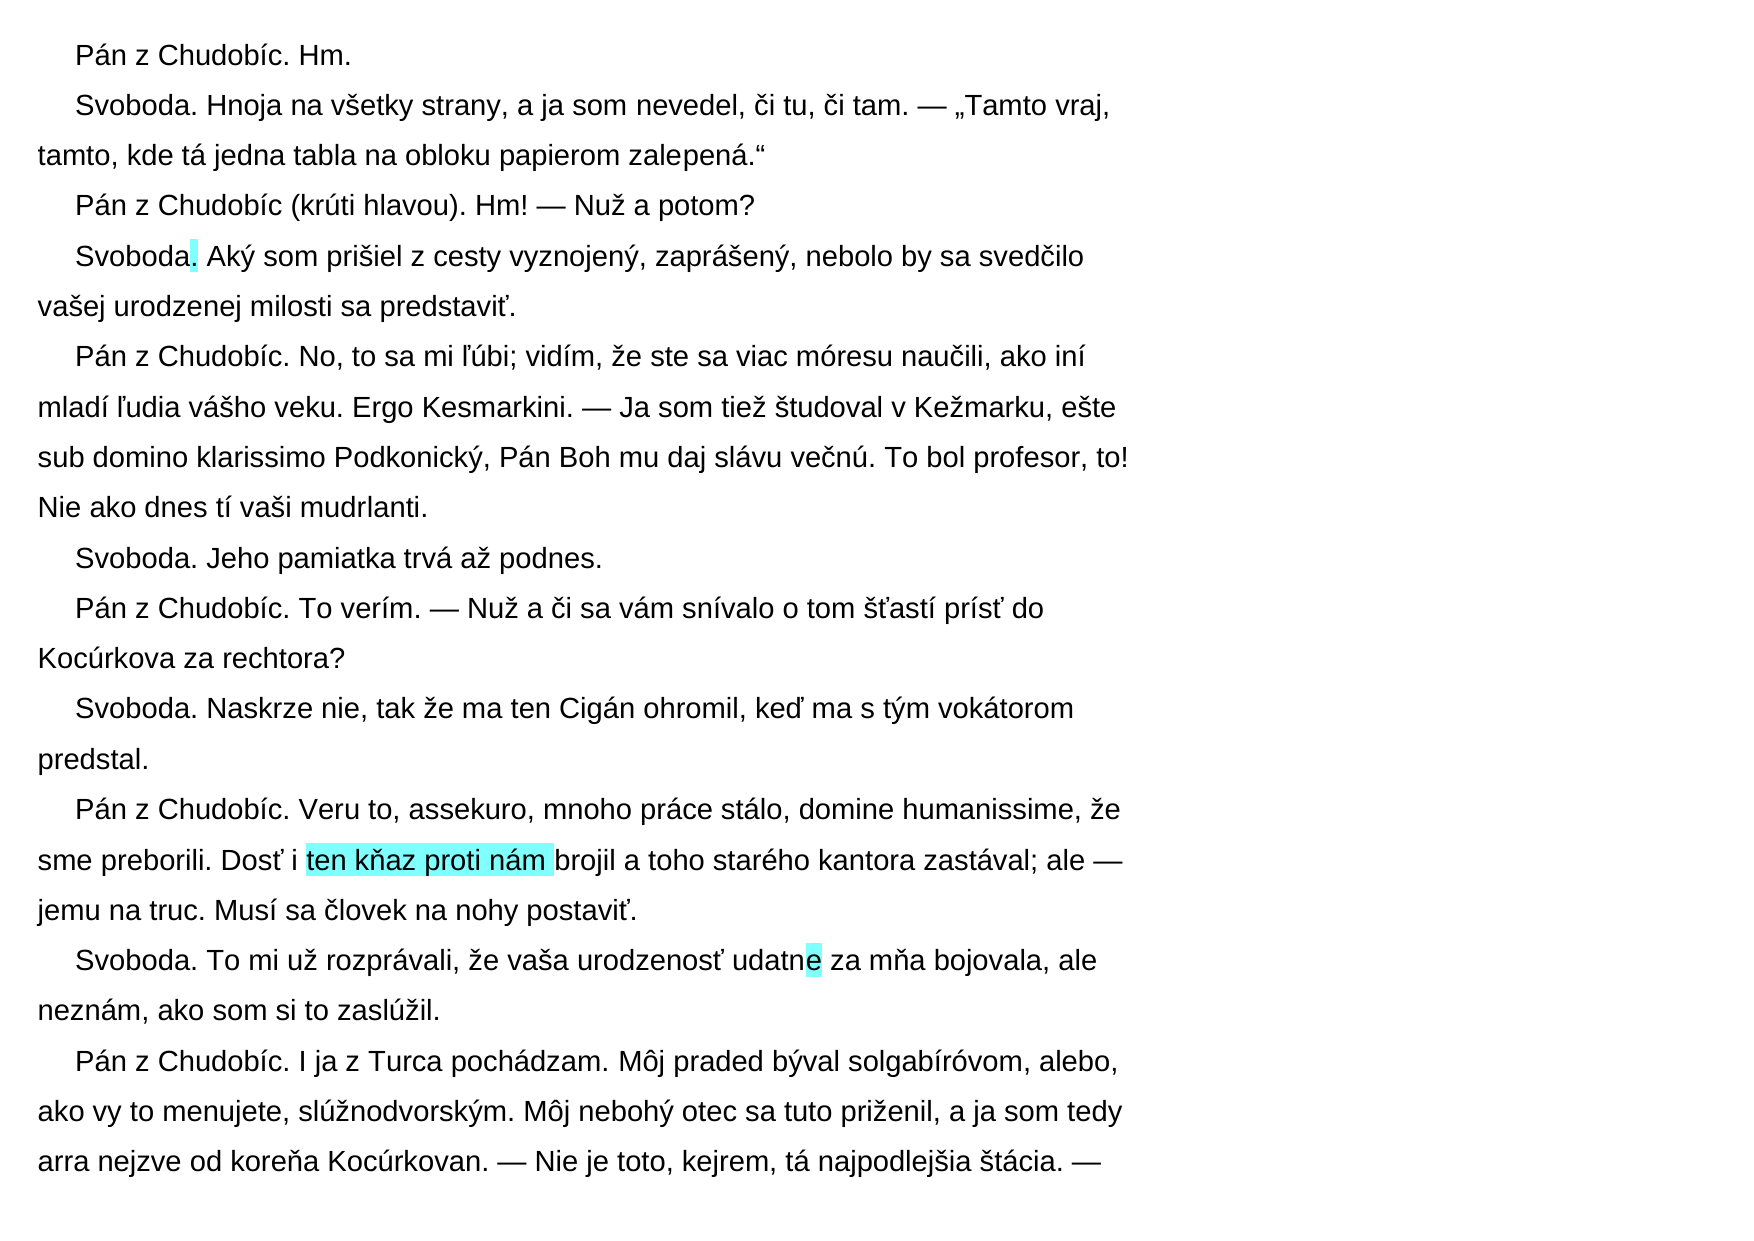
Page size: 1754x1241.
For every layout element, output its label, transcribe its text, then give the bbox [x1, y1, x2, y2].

text Svoboda. To mi už rozprávali, že vaša urodzenosť udatne za mňa bojovala, ale neznám, ako som si to zaslúžil. [37, 943, 1130, 1027]
text Pán z Chudobíc. I ja z Turca pochádzam. Môj praded býval solgabíróvom, alebo, ako vy to menujete, slúžnodvorským. Môj nebohý otec sa tuto priženil, a ja som tedy arra nejzve od koreňa Kocúrkovan. — Nie je toto, kejrem, tá najpodlejšia štácia. — [37, 1044, 1130, 1178]
text Pán z Chudobíc (krúti hlavou). Hm! — Nuž a potom? [37, 188, 1130, 222]
text Svoboda. Jeho pamiatka trvá až podnes. [37, 541, 1130, 574]
text Pán z Chudobíc. Veru to, assekuro, mnoho práce stálo, domine humanissime, že sme pre­borili. Dosť i ten kňaz proti nám brojil a toho starého kantora zastával; ale — jemu na truc. Musí sa človek na nohy postaviť. [37, 792, 1130, 926]
text Pán z Chudobíc. To verím. — Nuž a či sa vám snívalo o tom šťastí prísť do Kocúrkova za rechtora? [37, 591, 1130, 675]
text Pán z Chudobíc. Hm. [37, 37, 1130, 71]
text Svoboda. Hnoja na všetky strany, a ja som nevedel, či tu, či tam. — „Tamto vraj, tamto, kde tá jedna tabla na obloku papierom zale­pená.“ [37, 88, 1130, 172]
text Pán z Chudobíc. No, to sa mi ľúbi; vidím, že ste sa viac móresu naučili, ako iní mladí ľudia vášho veku. Ergo Kesmarkini. — Ja som tiež študoval v Kežmarku, ešte sub domino klarissimo Podkonický, Pán Boh mu daj slávu večnú. To bol profesor, to! Nie ako dnes tí vaši mudr­lanti. [37, 339, 1130, 524]
text Svoboda. Naskrze nie, tak že ma ten Cigán ohromil, keď ma s tým vokátorom predstal. [37, 692, 1130, 775]
text Svoboda. Aký som prišiel z cesty vyznojený, zaprášený, nebolo by sa svedčilo vašej urodze­nej milosti sa predstaviť. [37, 239, 1130, 323]
